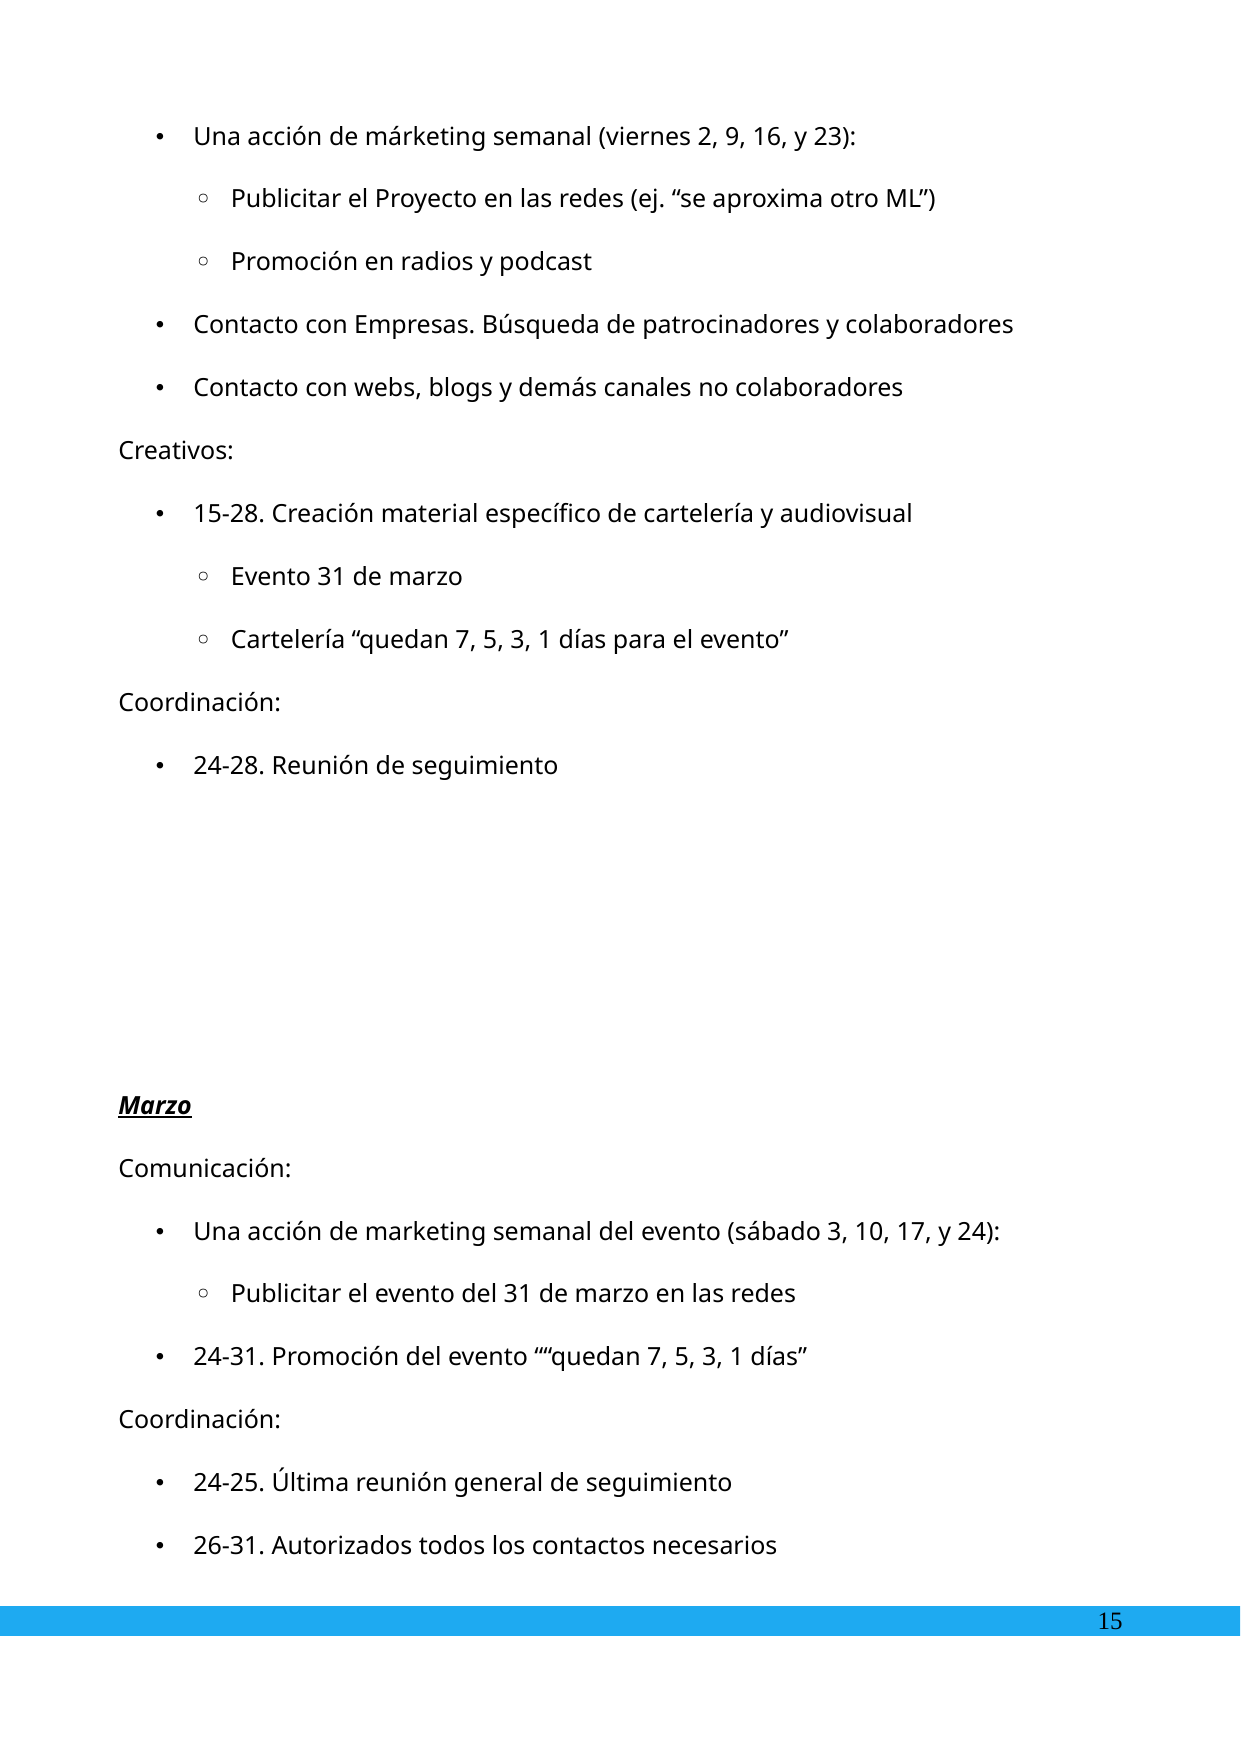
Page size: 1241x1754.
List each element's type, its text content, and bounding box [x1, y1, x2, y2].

list Cartelería “quedan 7, 5, 3, 1 días para el evento” [193, 621, 1122, 656]
list 24-25. Última reunión general de seguimiento [156, 1465, 1122, 1499]
list Publicitar el evento del 31 de marzo en las redes [193, 1276, 1122, 1310]
text Comunicación: [118, 1150, 1122, 1184]
text Coordinación: [118, 1402, 1122, 1436]
list Una acción de márketing semanal (viernes 2, 9, 16, y 23): [156, 118, 1122, 152]
picture [0, 1606, 1241, 1636]
list 24-31. Promoción del evento ““quedan 7, 5, 3, 1 días” [156, 1339, 1122, 1373]
list 15-28. Creación material específico de cartelería y audiovisual [156, 496, 1122, 530]
list 24-28. Reunión de seguimiento [156, 747, 1122, 781]
text Creativos: [118, 433, 1122, 467]
list Una acción de marketing semanal del evento (sábado 3, 10, 17, y 24): [156, 1213, 1122, 1247]
list Contacto con Empresas. Búsqueda de patrocinadores y colaboradores [156, 307, 1122, 341]
list Evento 31 de marzo [193, 558, 1122, 593]
text Coordinación: [118, 684, 1122, 718]
list 26-31. Autorizados todos los contactos necesarios [156, 1528, 1122, 1562]
text Marzo [118, 1087, 1122, 1121]
list Publicitar el Proyecto en las redes (ej. “se aproxima otro ML”) [193, 181, 1122, 215]
list Promoción en radios y podcast [193, 244, 1122, 278]
list Contacto con webs, blogs y demás canales no colaboradores [156, 370, 1122, 404]
